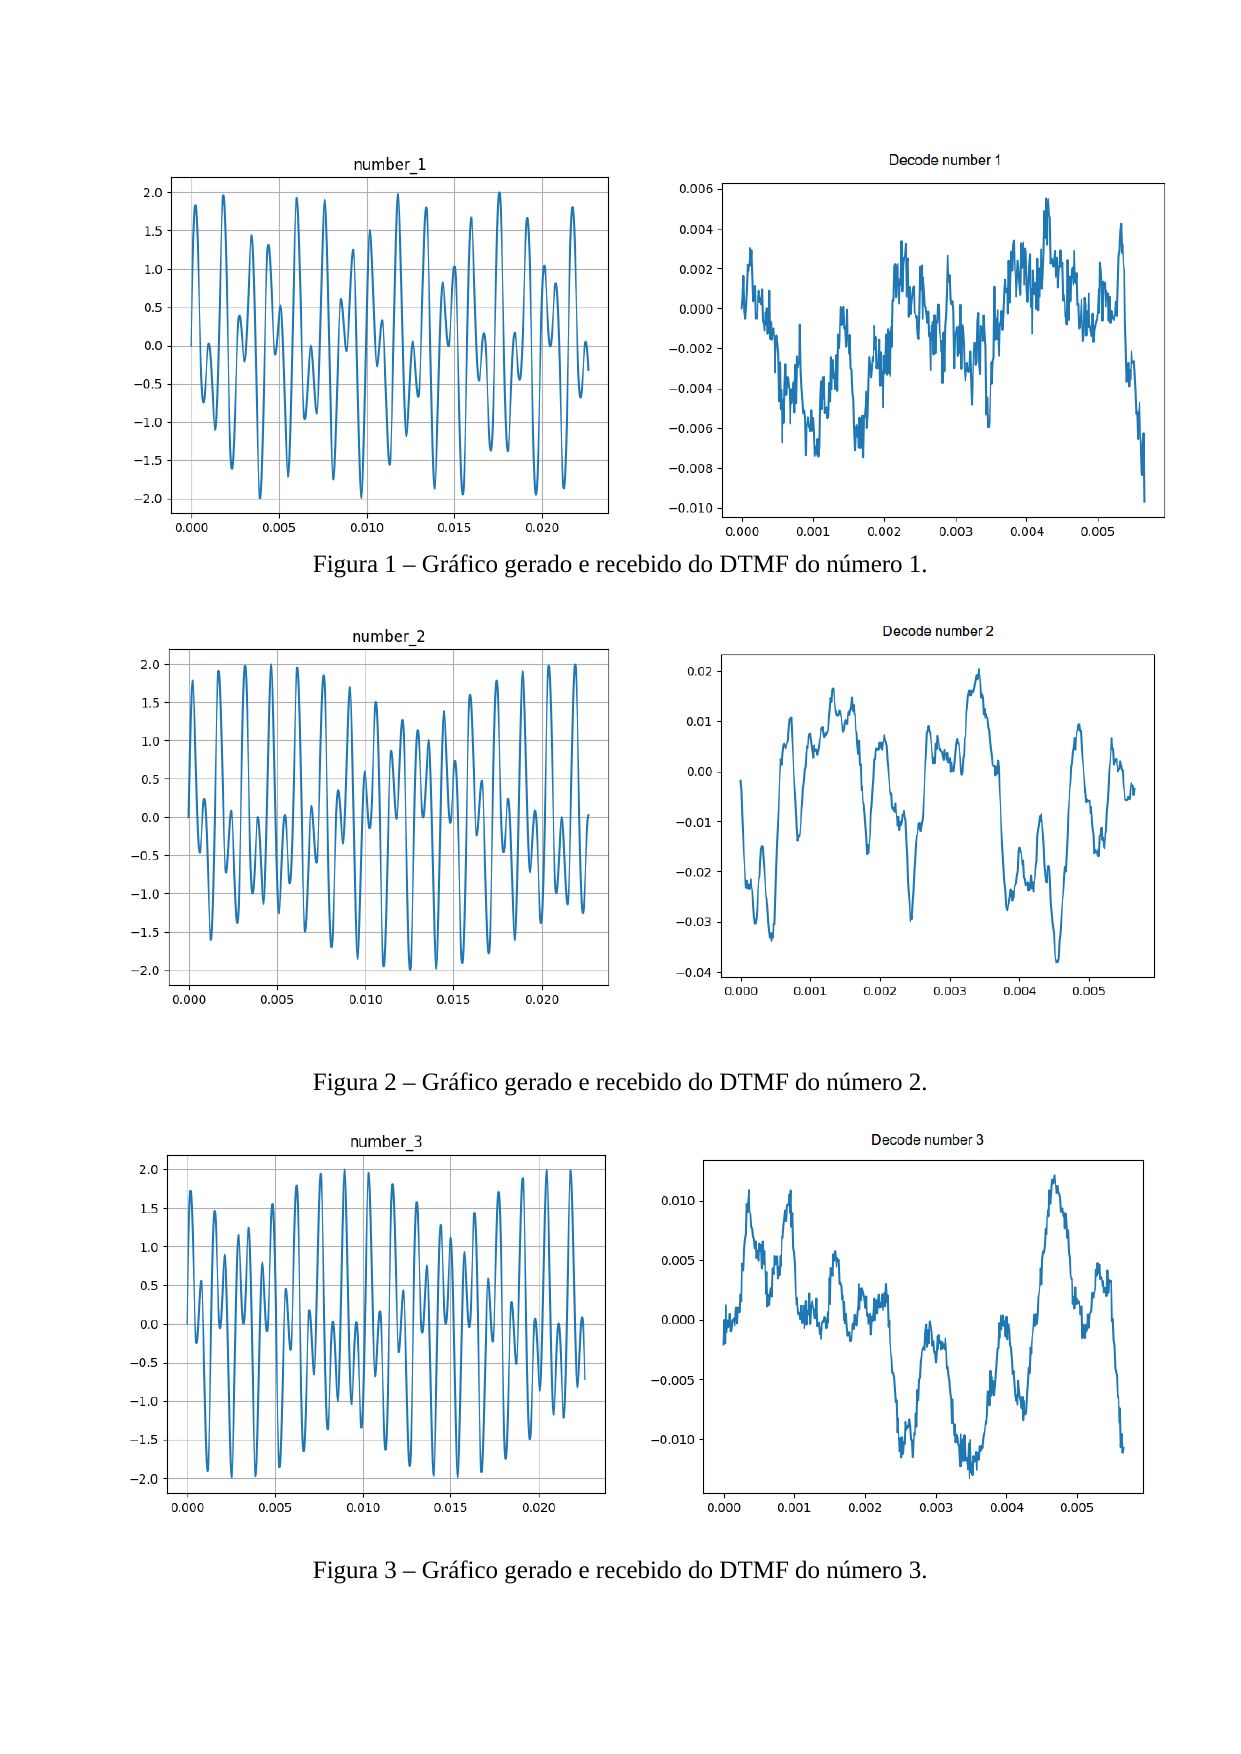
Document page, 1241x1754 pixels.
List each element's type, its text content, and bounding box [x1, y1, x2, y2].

picture [118, 135, 650, 550]
picture [112, 1114, 645, 1528]
picture [115, 606, 648, 1021]
picture [666, 135, 1198, 550]
picture [648, 1111, 1181, 1526]
text Figura 2 – Gráfico gerado e recebido do DTMF do número 2. [118, 1067, 1122, 1096]
text Figura 1 – Gráfico gerado e recebido do DTMF do número 1. [118, 147, 1122, 578]
picture [669, 606, 1180, 1008]
text Figura 3 – Gráfico gerado e recebido do DTMF do número 3. [118, 1556, 1122, 1584]
